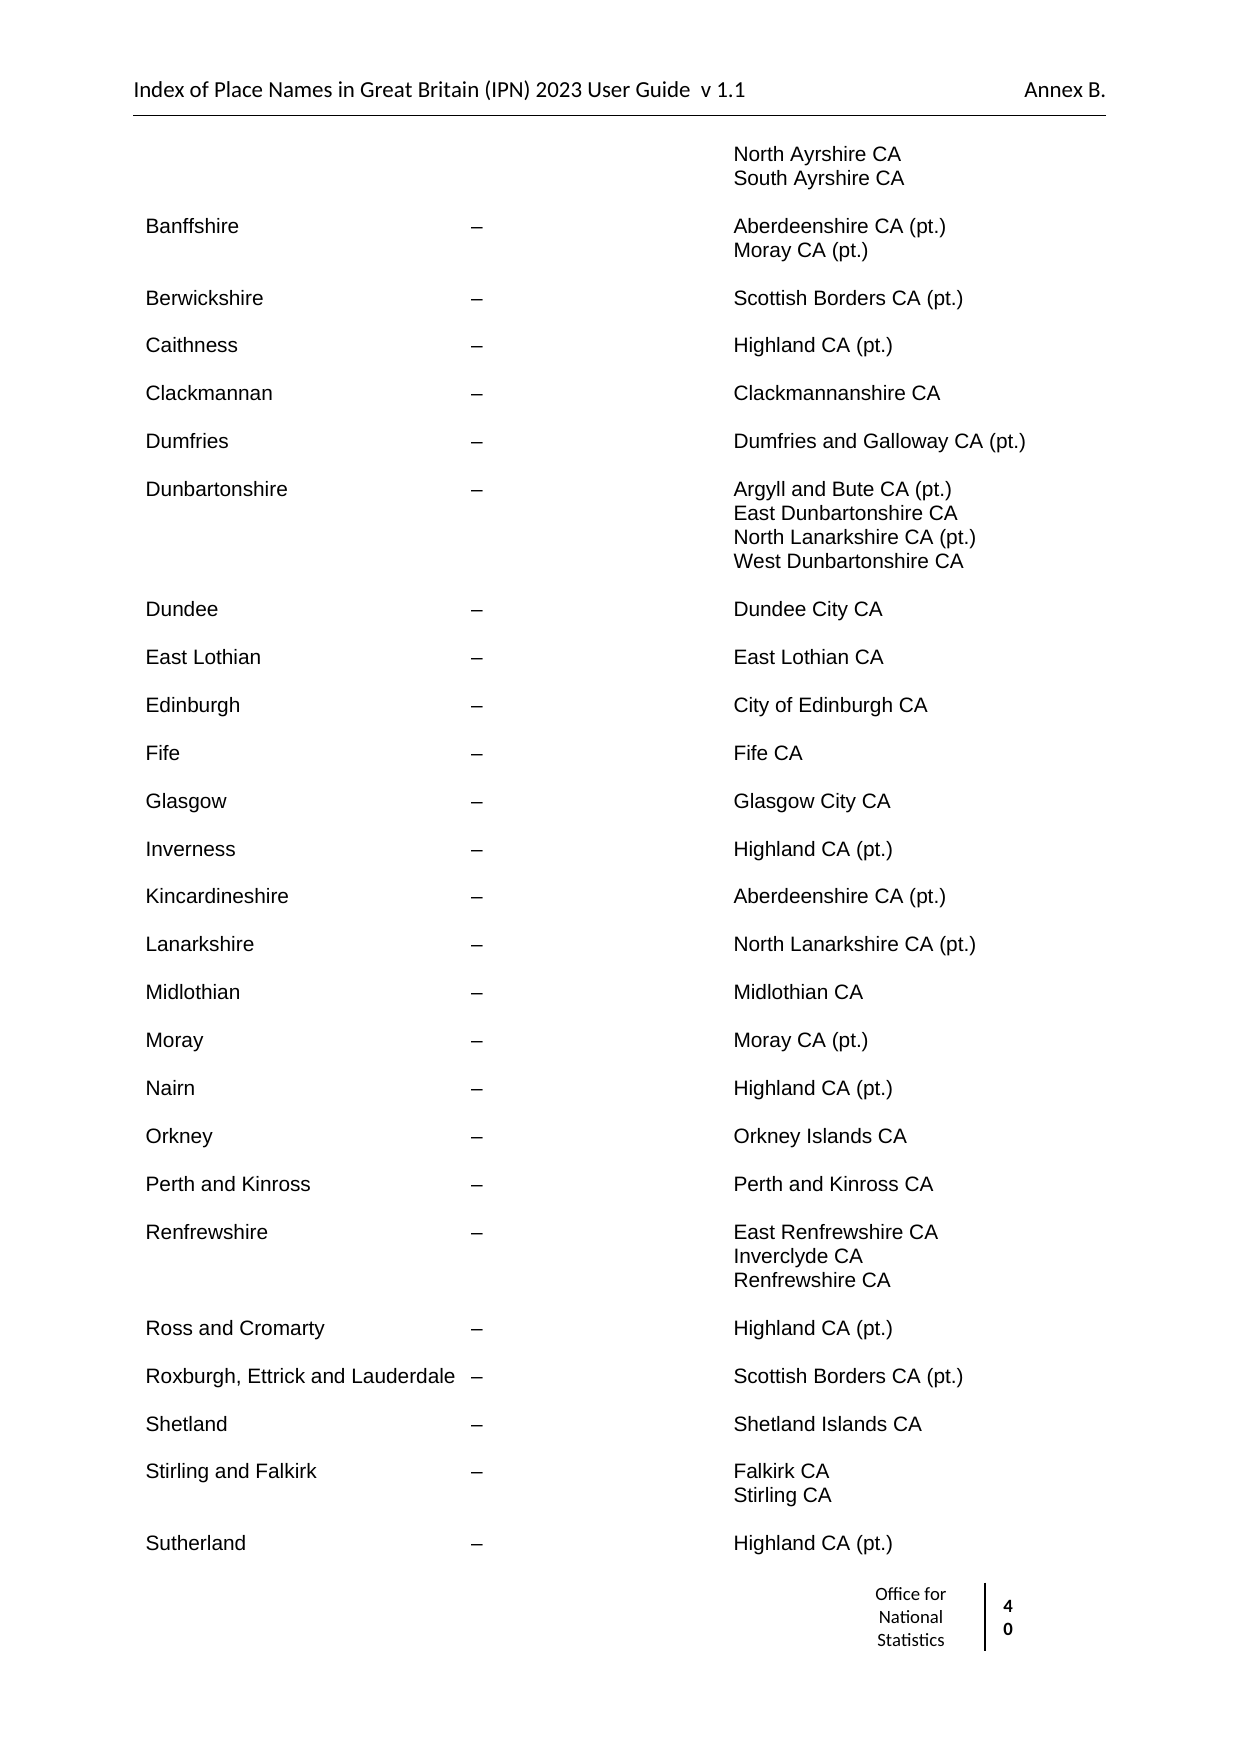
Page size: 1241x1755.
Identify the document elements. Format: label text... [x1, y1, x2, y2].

text Sutherland – Highland CA (pt.) [145, 1531, 1094, 1555]
text Fife – Fife CA [145, 741, 1094, 764]
text Moray CA (pt.) [145, 237, 1094, 261]
text Renfrewshire CA [145, 1268, 1094, 1292]
text Caithness – Highland CA (pt.) [145, 333, 1094, 357]
text Clackmannan – Clackmannanshire CA [145, 381, 1094, 405]
text South Ayrshire CA [145, 166, 1094, 189]
text Ross and Cromarty – Highland CA (pt.) [145, 1316, 1094, 1339]
text Orkney – Orkney Islands CA [145, 1124, 1094, 1148]
text Shetland – Shetland Islands CA [145, 1411, 1094, 1435]
text Dunbartonshire – Argyll and Bute CA (pt.) [145, 477, 1094, 501]
text Renfrewshire – East Renfrewshire CA [145, 1220, 1094, 1244]
text Kincardineshire – Aberdeenshire CA (pt.) [145, 884, 1094, 908]
text Inverness – Highland CA (pt.) [145, 836, 1094, 860]
text Berwickshire – Scottish Borders CA (pt.) [145, 285, 1094, 309]
text Perth and Kinross – Perth and Kinross CA [145, 1172, 1094, 1196]
text Lanarkshire – North Lanarkshire CA (pt.) [145, 932, 1094, 956]
text Midlothian – Midlothian CA [145, 980, 1094, 1004]
text Inverclyde CA [145, 1244, 1094, 1268]
text Nairn – Highland CA (pt.) [145, 1076, 1094, 1100]
text North Lanarkshire CA (pt.) [145, 525, 1094, 549]
text Stirling CA [145, 1483, 1094, 1507]
text Moray – Moray CA (pt.) [145, 1028, 1094, 1052]
text Dundee – Dundee City CA [145, 597, 1094, 621]
text Roxburgh, Ettrick and Lauderdale – Scottish Borders CA (pt.) [145, 1363, 1094, 1387]
text Banffshire – Aberdeenshire CA (pt.) [145, 213, 1094, 237]
text Dumfries – Dumfries and Galloway CA (pt.) [145, 429, 1094, 453]
text Edinburgh – City of Edinburgh CA [145, 693, 1094, 717]
text East Lothian – East Lothian CA [145, 645, 1094, 669]
text North Ayrshire CA [145, 142, 1094, 166]
text West Dunbartonshire CA [145, 549, 1094, 573]
text Stirling and Falkirk – Falkirk CA [145, 1459, 1094, 1483]
text Glasgow – Glasgow City CA [145, 788, 1094, 812]
text East Dunbartonshire CA [145, 501, 1094, 525]
